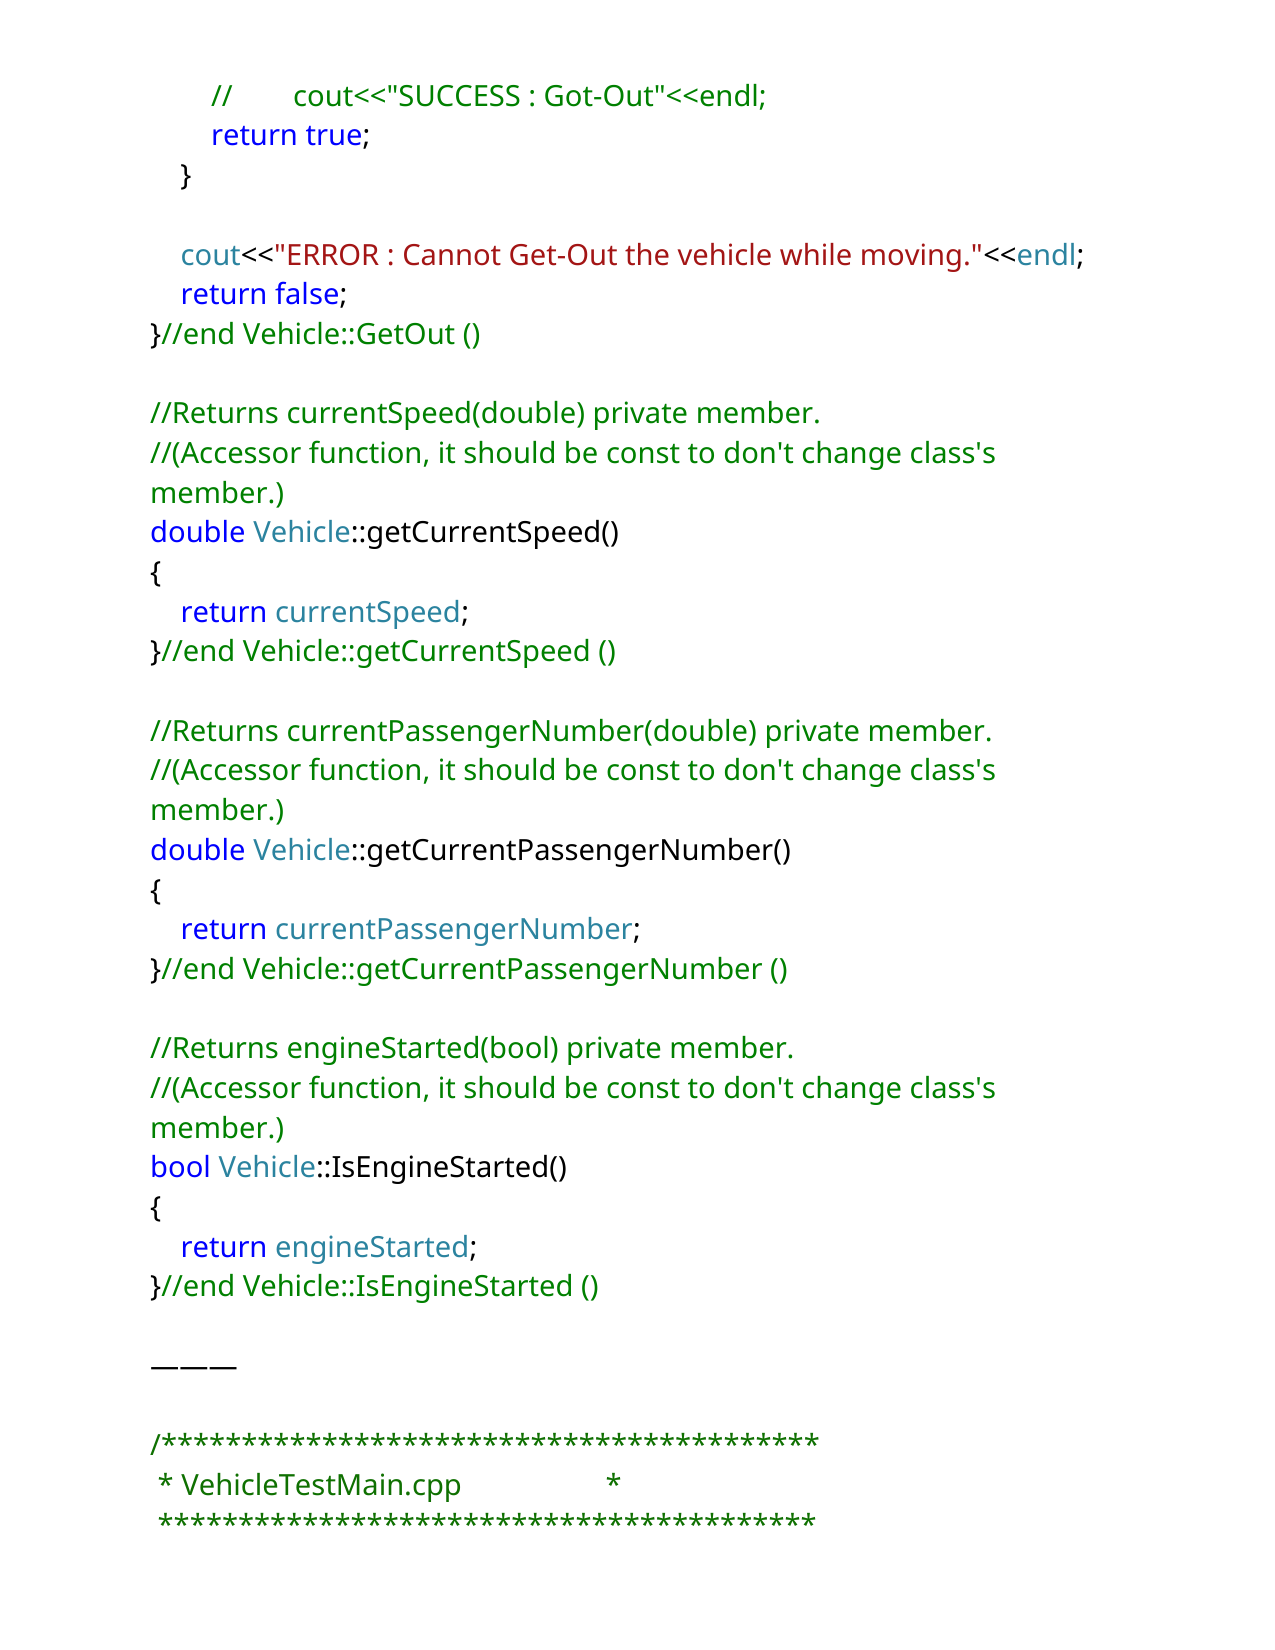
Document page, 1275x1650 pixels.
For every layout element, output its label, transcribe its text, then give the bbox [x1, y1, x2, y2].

text //(Accessor function, it should be const to don't change class's member.) [150, 432, 1125, 512]
text //(Accessor function, it should be const to don't change class's member.) [150, 750, 1125, 829]
text { [150, 869, 1125, 908]
text /***************************************** [150, 1424, 1125, 1464]
text * VehicleTestMain.cpp * [150, 1464, 1125, 1504]
text { [150, 551, 1125, 591]
text }//end Vehicle::GetOut () [150, 313, 1125, 353]
text //Returns engineStarted(bool) private member. [150, 1027, 1125, 1067]
text //(Accessor function, it should be const to don't change class's member.) [150, 1067, 1125, 1147]
text } [150, 154, 1125, 194]
text return currentSpeed; [150, 591, 1125, 631]
text double Vehicle::getCurrentSpeed() [150, 512, 1125, 551]
text //Returns currentSpeed(double) private member. [150, 392, 1125, 432]
text }//end Vehicle::getCurrentSpeed () [150, 631, 1125, 670]
text cout<<"ERROR : Cannot Get-Out the vehicle while moving."<<endl; [150, 234, 1125, 273]
text return true; [150, 115, 1125, 154]
text return engineStarted; [150, 1226, 1125, 1266]
text }//end Vehicle::getCurrentPassengerNumber () [150, 948, 1125, 988]
text ***************************************** [150, 1504, 1125, 1543]
text //Returns currentPassengerNumber(double) private member. [150, 710, 1125, 750]
text { [150, 1186, 1125, 1226]
text ——— [150, 1345, 1125, 1385]
text bool Vehicle::IsEngineStarted() [150, 1147, 1125, 1186]
text }//end Vehicle::IsEngineStarted () [150, 1266, 1125, 1305]
text double Vehicle::getCurrentPassengerNumber() [150, 829, 1125, 869]
text return currentPassengerNumber; [150, 908, 1125, 948]
text // cout<<"SUCCESS : Got-Out"<<endl; [150, 75, 1125, 115]
text return false; [150, 273, 1125, 313]
